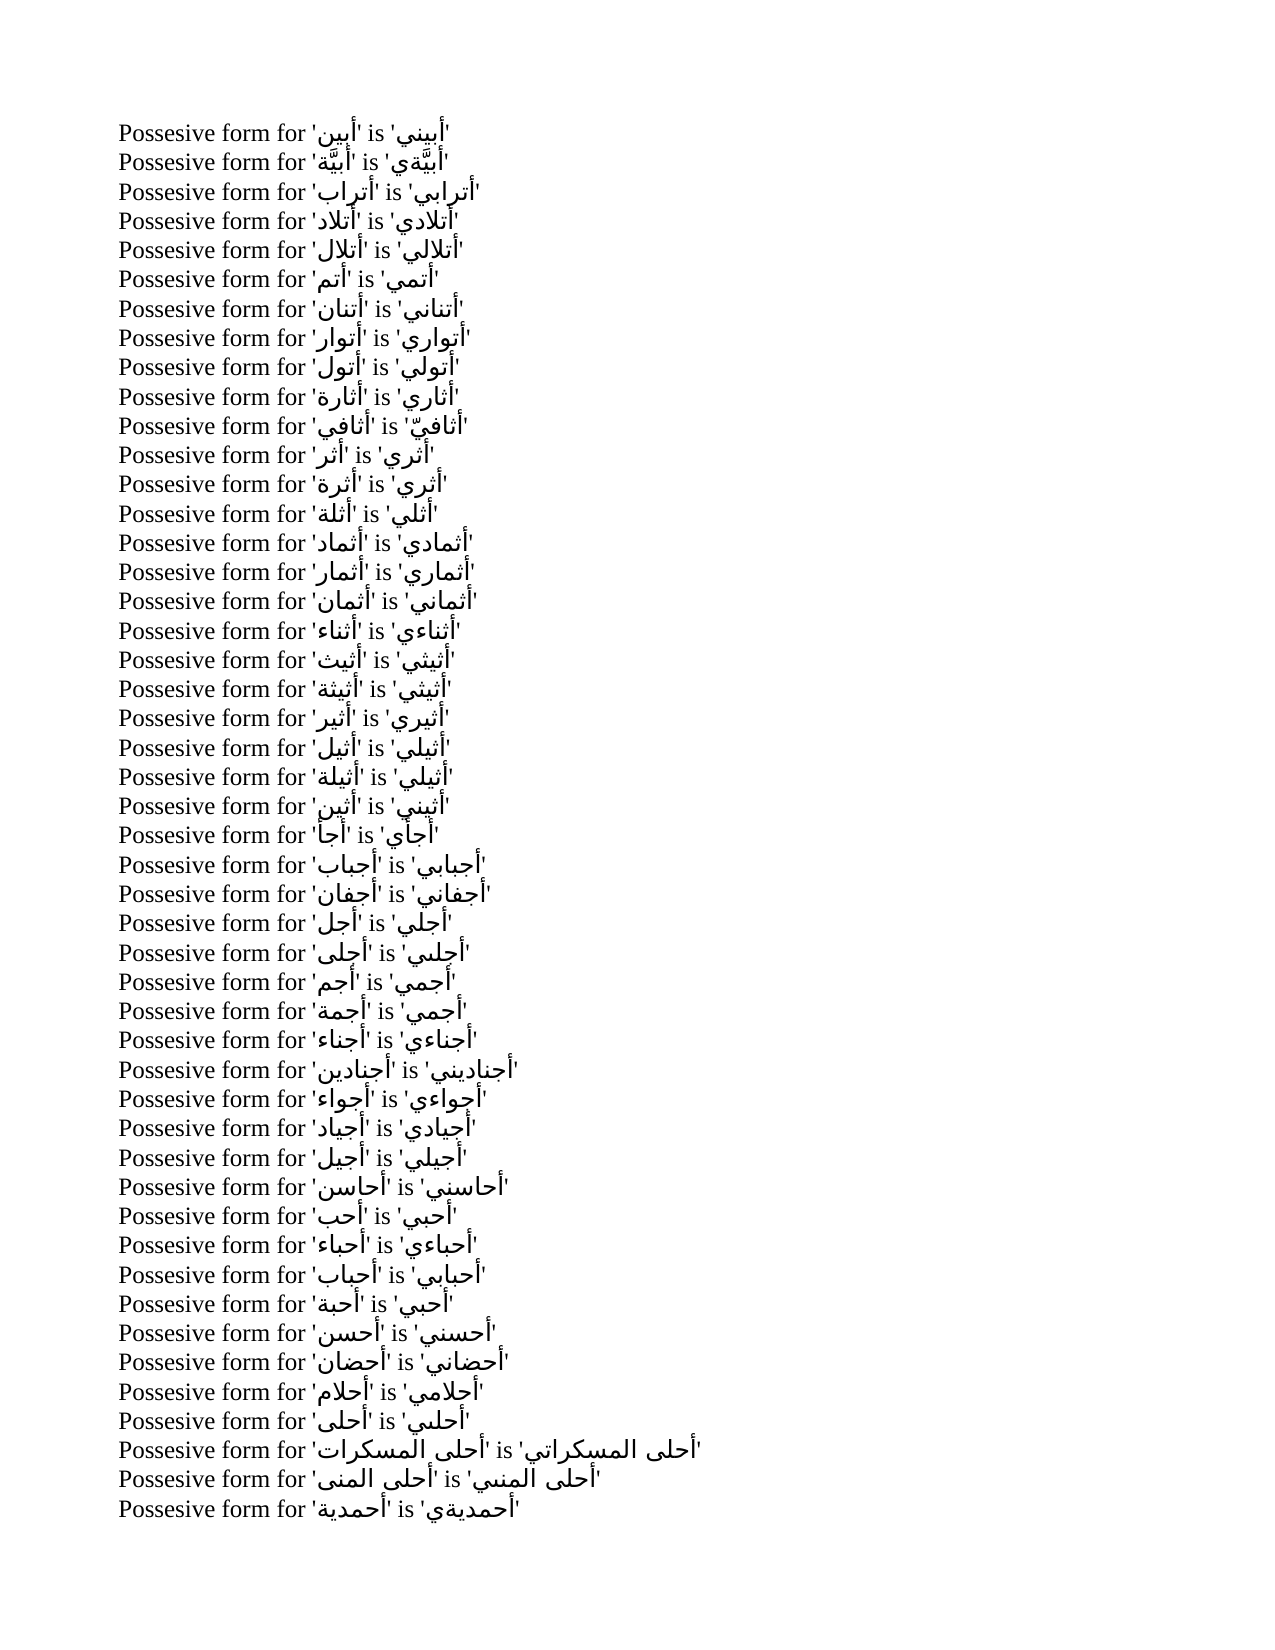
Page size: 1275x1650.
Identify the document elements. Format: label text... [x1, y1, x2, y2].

text Possesive form for 'أحباء' is 'أحباءي' [118, 1230, 1157, 1260]
text Possesive form for 'أثيثة' is 'أثيثي' [118, 674, 1157, 703]
text Possesive form for 'أثمار' is 'أثماري' [118, 557, 1157, 586]
text Possesive form for 'أجفان' is 'أجفاني' [118, 879, 1157, 908]
text Possesive form for 'أجأ' is 'أجأي' [118, 821, 1157, 850]
text Possesive form for 'أجلى' is 'أجلىي' [118, 938, 1157, 967]
text Possesive form for 'أثين' is 'أثيني' [118, 791, 1157, 821]
text Possesive form for 'أثارة' is 'أثاري' [118, 382, 1157, 411]
text Possesive form for 'أتم' is 'أتمي' [118, 264, 1157, 294]
text Possesive form for 'أحباب' is 'أحبابي' [118, 1260, 1157, 1289]
text Possesive form for 'أبيَّة' is 'أبيَّةي' [118, 147, 1157, 177]
text Possesive form for 'أثيث' is 'أثيثي' [118, 645, 1157, 674]
text Possesive form for 'أحسن' is 'أحسني' [118, 1318, 1157, 1347]
text Possesive form for 'أثيلة' is 'أثيلي' [118, 762, 1157, 791]
text Possesive form for 'أتراب' is 'أترابي' [118, 177, 1157, 206]
text Possesive form for 'أحلى المسكرات' is 'أحلى المسكراتي' [118, 1435, 1157, 1464]
text Possesive form for 'أجناء' is 'أجناءي' [118, 1026, 1157, 1055]
text Possesive form for 'أجم' is 'أجمي' [118, 967, 1157, 996]
text Possesive form for 'أجياد' is 'أجيادي' [118, 1113, 1157, 1143]
text Possesive form for 'أثلة' is 'أثلي' [118, 499, 1157, 528]
text Possesive form for 'أثير' is 'أثيري' [118, 703, 1157, 733]
text Possesive form for 'أحلى المنى' is 'أحلى المنىي' [118, 1464, 1157, 1494]
text Possesive form for 'أثيل' is 'أثيلي' [118, 733, 1157, 762]
text Possesive form for 'أتنان' is 'أتناني' [118, 294, 1157, 323]
text Possesive form for 'أتلاد' is 'أتلادي' [118, 206, 1157, 235]
text Possesive form for 'أثمان' is 'أثماني' [118, 586, 1157, 616]
text Possesive form for 'أثماد' is 'أثمادي' [118, 528, 1157, 557]
text Possesive form for 'أتوار' is 'أتواري' [118, 323, 1157, 352]
text Possesive form for 'أحلى' is 'أحلىي' [118, 1406, 1157, 1435]
text Possesive form for 'أبين' is 'أبيني' [118, 118, 1157, 147]
text Possesive form for 'أحب' is 'أحبي' [118, 1201, 1157, 1230]
text Possesive form for 'أجواء' is 'أجواءي' [118, 1084, 1157, 1113]
text Possesive form for 'أثناء' is 'أثناءي' [118, 616, 1157, 645]
text Possesive form for 'أحلام' is 'أحلامي' [118, 1377, 1157, 1406]
text Possesive form for 'أجل' is 'أجلي' [118, 908, 1157, 938]
text Possesive form for 'أجيل' is 'أجيلي' [118, 1143, 1157, 1172]
text Possesive form for 'أجباب' is 'أجبابي' [118, 850, 1157, 879]
text Possesive form for 'أتلال' is 'أتلالي' [118, 235, 1157, 264]
text Possesive form for 'أجنادين' is 'أجناديني' [118, 1055, 1157, 1084]
text Possesive form for 'أتول' is 'أتولي' [118, 352, 1157, 382]
text Possesive form for 'أثافي' is 'أثافيّ' [118, 411, 1157, 440]
text Possesive form for 'أحضان' is 'أحضاني' [118, 1347, 1157, 1377]
text Possesive form for 'أثر' is 'أثري' [118, 440, 1157, 469]
text Possesive form for 'أحبة' is 'أحبي' [118, 1289, 1157, 1318]
text Possesive form for 'أحمدية' is 'أحمديةي' [118, 1494, 1157, 1523]
text Possesive form for 'أحاسن' is 'أحاسني' [118, 1172, 1157, 1201]
text Possesive form for 'أجمة' is 'أجمي' [118, 996, 1157, 1026]
text Possesive form for 'أثرة' is 'أثري' [118, 469, 1157, 499]
